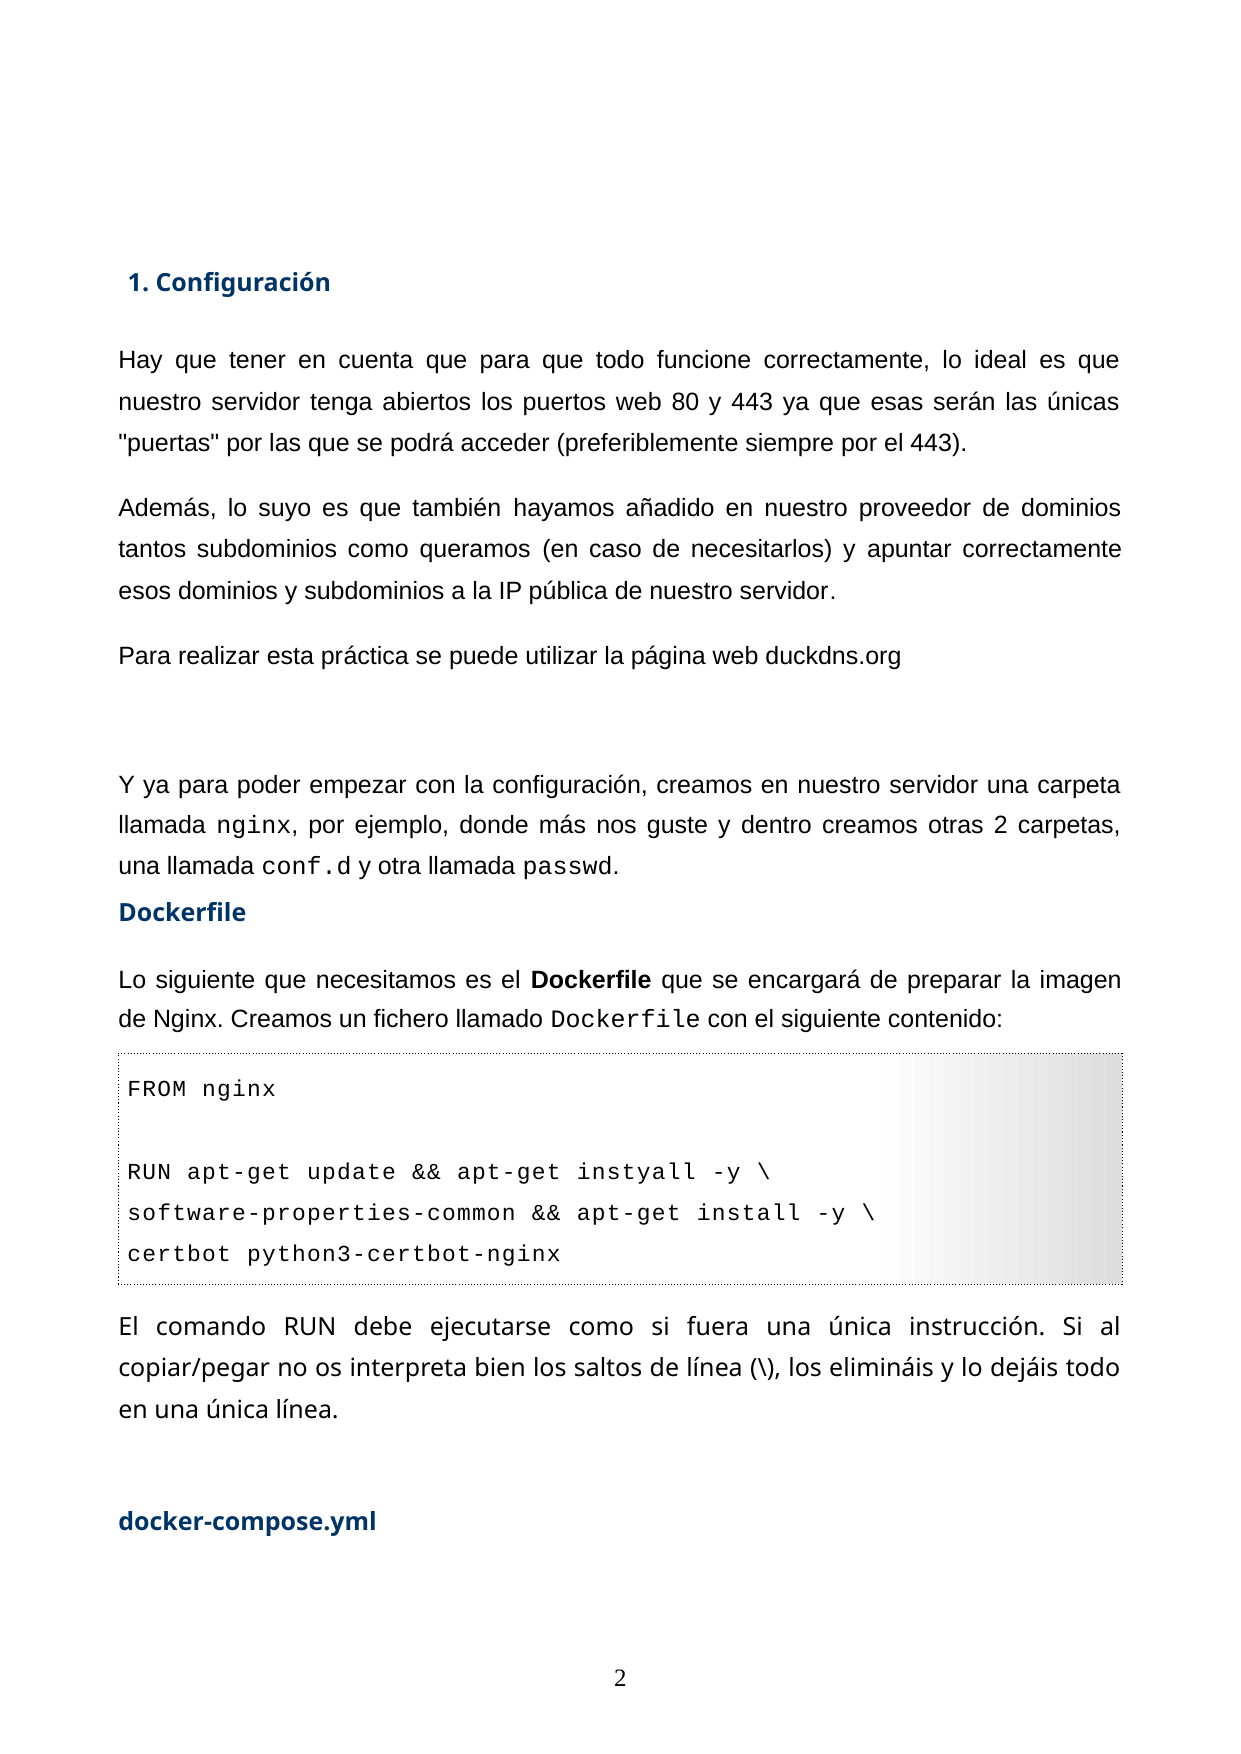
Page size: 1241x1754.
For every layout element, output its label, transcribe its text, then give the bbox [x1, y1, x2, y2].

list Configuración [118, 261, 1122, 301]
text FROM nginx [118, 1053, 1122, 1094]
text software-properties-common && apt-get install -y \ [118, 1177, 1122, 1218]
text El comando RUN debe ejecutarse como si fuera una única instrucción. Si al copiar/pegar no os interpreta bien los saltos de línea (\), los elimináis y lo dejáis todo en una única línea. [118, 1301, 1122, 1425]
text RUN apt-get update && apt-get instyall -y \ [118, 1136, 1122, 1177]
text Y ya para poder empezar con la configuración, creamos en nuestro servidor una carpeta llamada nginx, por ejemplo, donde más nos guste y dentro creamos otras 2 carpetas, una llamada conf.d y otra llamada passwd. [118, 758, 1122, 882]
text certbot python3-certbot-nginx [118, 1218, 1122, 1284]
text Dockerfile [118, 894, 1122, 929]
text Lo siguiente que necesitamos es el Dockerfile que se encargará de preparar la imagen de Nginx. Creamos un fichero llamado Dockerfile con el siguiente contenido: [118, 953, 1122, 1035]
text docker-compose.yml [118, 1502, 1122, 1537]
text Además, lo suyo es que también hayamos añadido en nuestro proveedor de dominios tantos subdominios como queramos (en caso de necesitarlos) y apuntar correctamente esos dominios y subdominios a la IP pública de nuestro servidor. [118, 480, 1122, 604]
text Hay que tener en cuenta que para que todo funcione correctamente, lo ideal es que nuestro servidor tenga abiertos los puertos web 80 y 443 ya que esas serán las únicas "puertas" por las que se podrá acceder (preferiblemente siempre por el 443). [118, 333, 1122, 457]
text Para realizar esta práctica se puede utilizar la página web duckdns.org [118, 628, 1122, 669]
